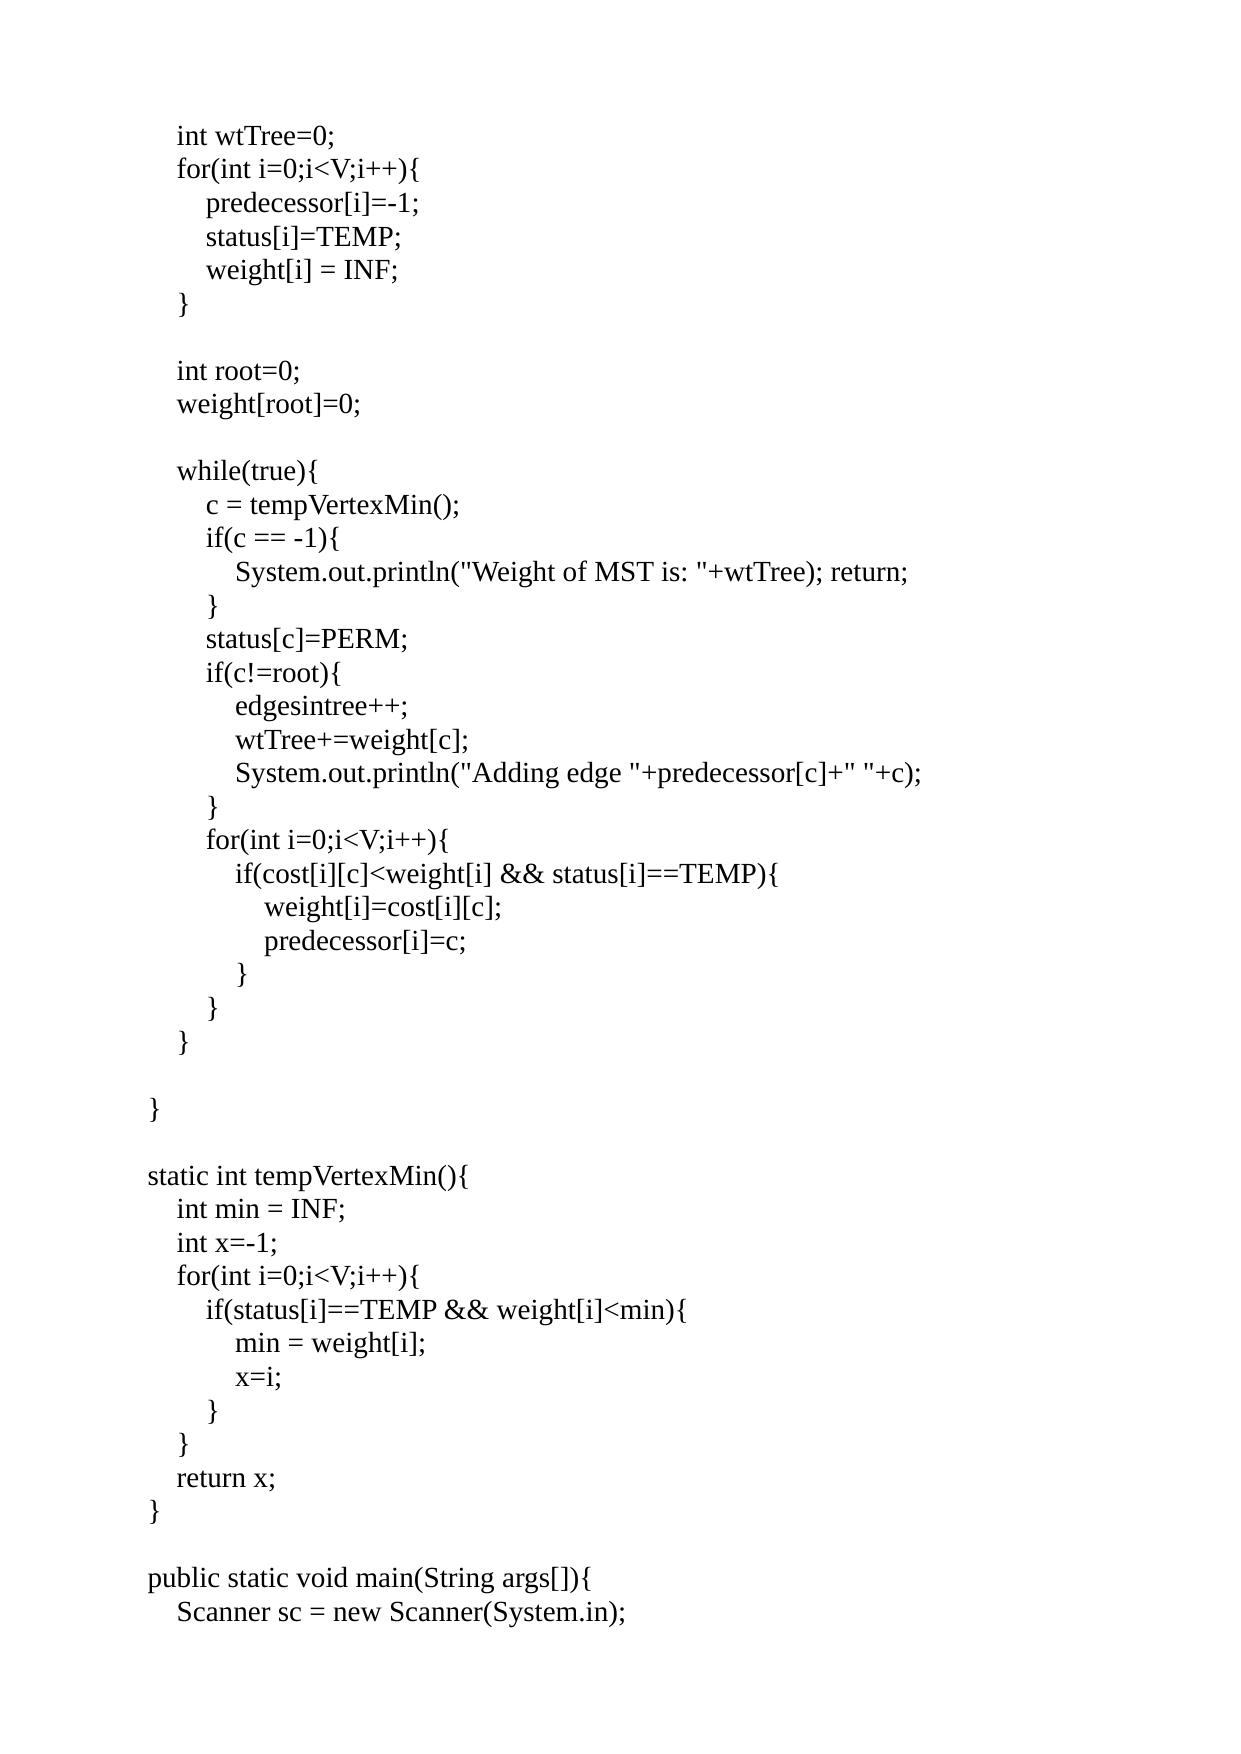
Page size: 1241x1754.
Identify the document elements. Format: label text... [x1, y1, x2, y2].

text for(int i=0;i<V;i++){ [118, 152, 1122, 185]
text min = weight[i]; [118, 1326, 1122, 1359]
text if(status[i]==TEMP && weight[i]<min){ [118, 1292, 1122, 1326]
text if(c!=root){ [118, 655, 1122, 688]
text public static void main(String args[]){ [118, 1560, 1122, 1594]
text status[i]=TEMP; [118, 219, 1122, 252]
text } [118, 1024, 1122, 1057]
text } [118, 286, 1122, 319]
text if(cost[i][c]<weight[i] && status[i]==TEMP){ [118, 856, 1122, 889]
text status[c]=PERM; [118, 621, 1122, 655]
text weight[root]=0; [118, 386, 1122, 420]
text } [118, 1091, 1122, 1124]
text int root=0; [118, 353, 1122, 386]
text int min = INF; [118, 1191, 1122, 1225]
text System.out.println("Weight of MST is: "+wtTree); return; [118, 554, 1122, 588]
text int wtTree=0; [118, 118, 1122, 152]
text } [118, 789, 1122, 822]
text x=i; [118, 1359, 1122, 1393]
text } [118, 1426, 1122, 1460]
text System.out.println("Adding edge "+predecessor[c]+" "+c); [118, 755, 1122, 789]
text weight[i]=cost[i][c]; [118, 889, 1122, 923]
text for(int i=0;i<V;i++){ [118, 1258, 1122, 1292]
text } [118, 588, 1122, 621]
text weight[i] = INF; [118, 252, 1122, 286]
text int x=-1; [118, 1225, 1122, 1258]
text for(int i=0;i<V;i++){ [118, 822, 1122, 856]
text c = tempVertexMin(); [118, 487, 1122, 521]
text predecessor[i]=c; [118, 923, 1122, 957]
text return x; [118, 1460, 1122, 1493]
text wtTree+=weight[c]; [118, 722, 1122, 755]
text if(c == -1){ [118, 521, 1122, 554]
text } [118, 1493, 1122, 1527]
text Scanner sc = new Scanner(System.in); [118, 1594, 1122, 1627]
text while(true){ [118, 453, 1122, 487]
text predecessor[i]=-1; [118, 185, 1122, 219]
text } [118, 990, 1122, 1024]
text edgesintree++; [118, 688, 1122, 722]
text } [118, 1393, 1122, 1426]
text static int tempVertexMin(){ [118, 1158, 1122, 1191]
text } [118, 957, 1122, 990]
